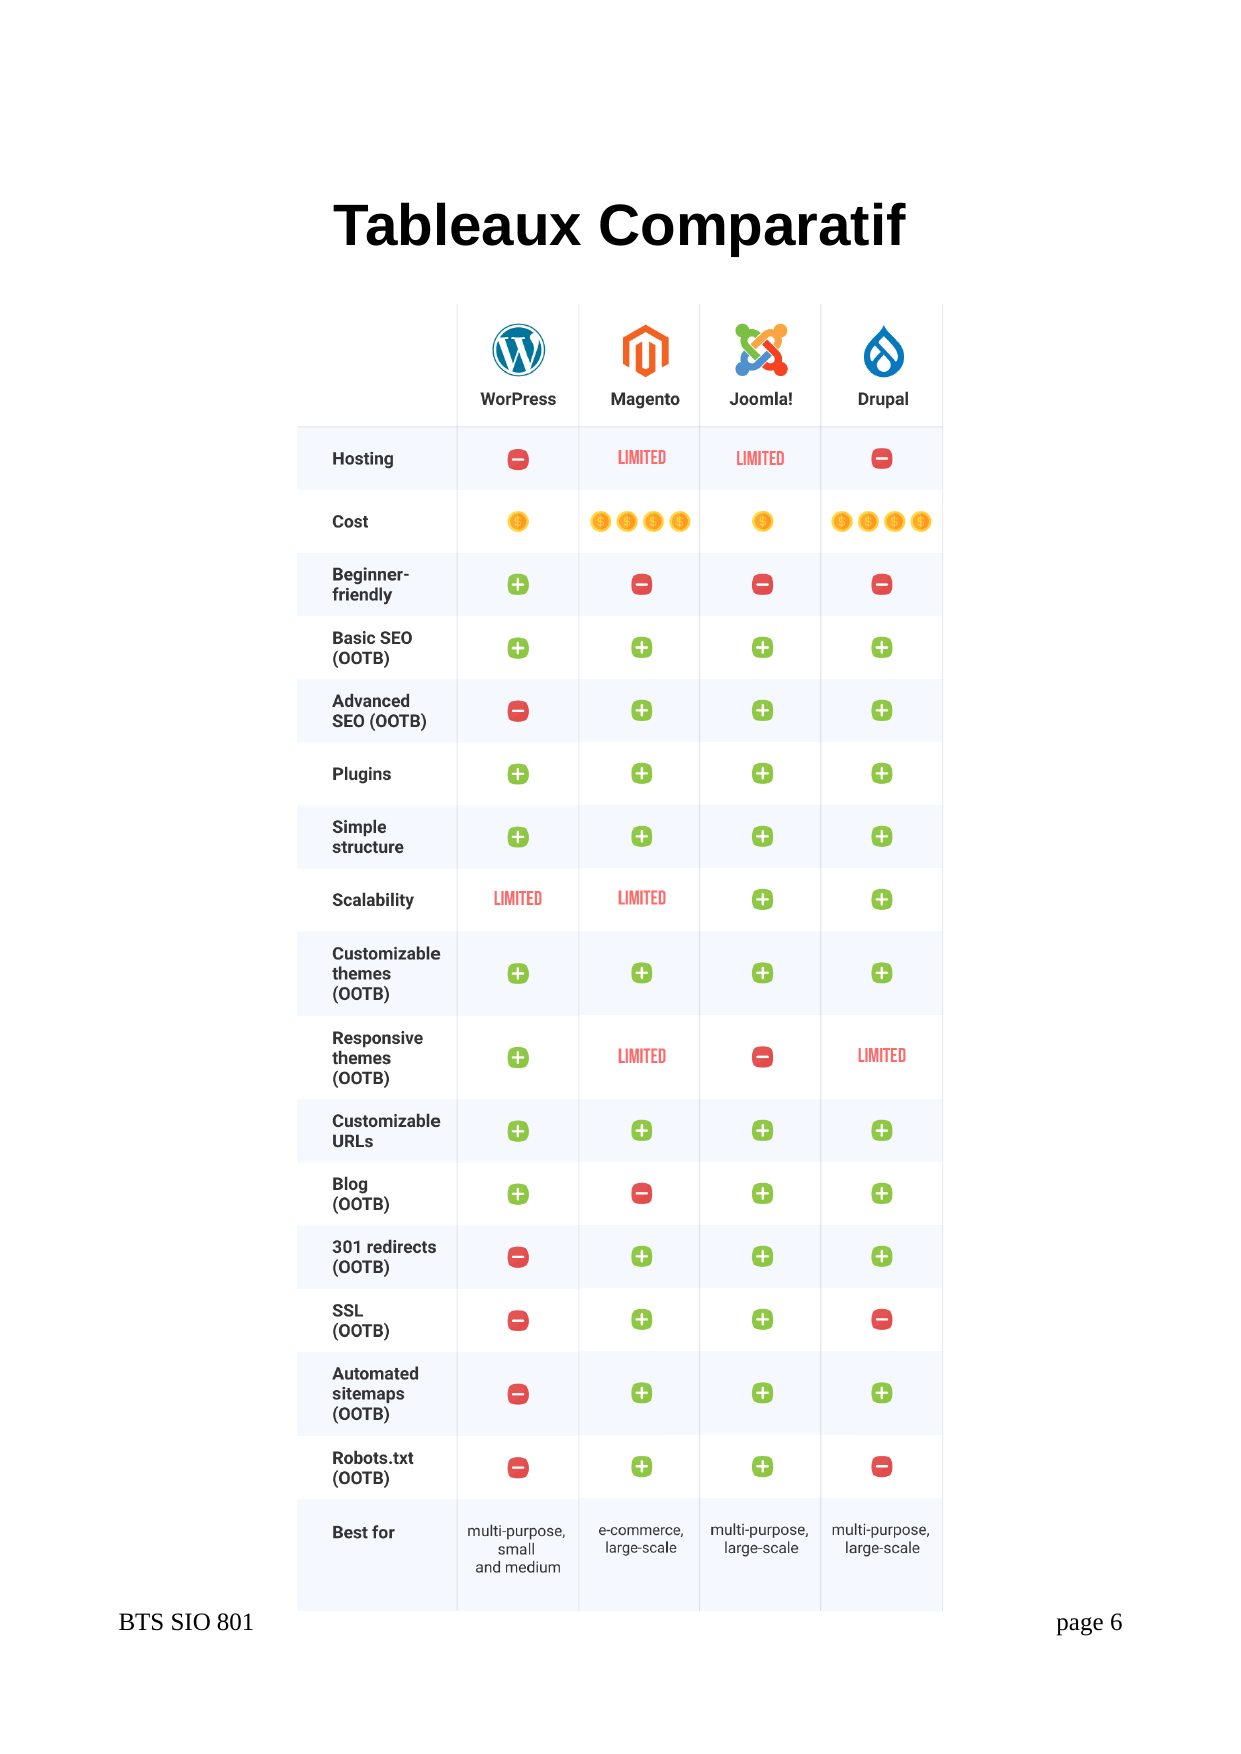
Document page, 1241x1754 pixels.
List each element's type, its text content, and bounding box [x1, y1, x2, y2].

picture [297, 304, 944, 1611]
title Tableaux Comparatif [118, 191, 1122, 258]
